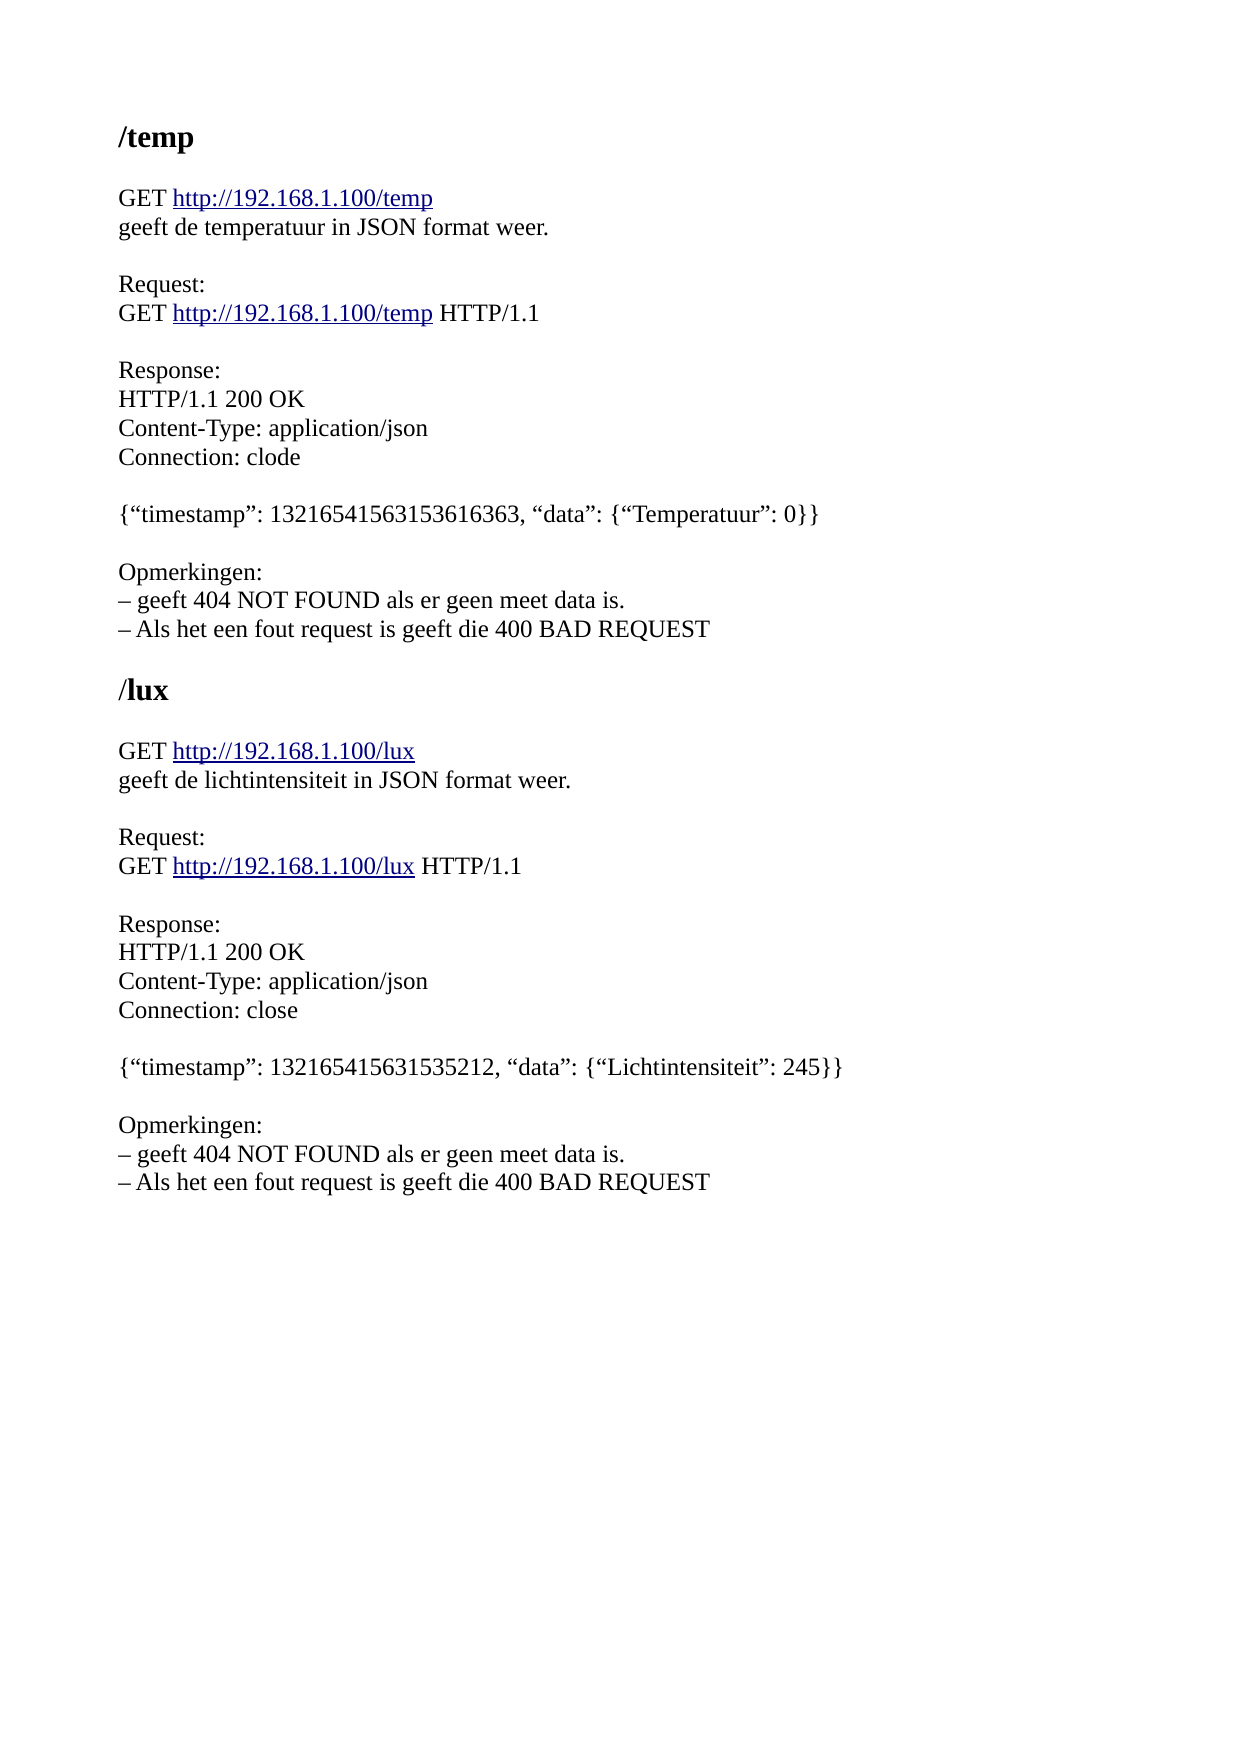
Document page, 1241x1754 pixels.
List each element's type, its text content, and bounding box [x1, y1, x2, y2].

text {“timestamp”: 13216541563153616363, “data”: {“Temperatuur”: 0}} [118, 499, 1122, 528]
text GET http://192.168.1.100/lux HTTP/1.1 [118, 851, 1122, 880]
text geeft de lichtintensiteit in JSON format weer. [118, 765, 1122, 794]
text Request: [118, 822, 1122, 851]
text GET http://192.168.1.100/lux [118, 736, 1122, 765]
text GET http://192.168.1.100/temp [118, 183, 1122, 212]
text Response: [118, 909, 1122, 937]
text HTTP/1.1 200 OK [118, 937, 1122, 966]
text – Als het een fout request is geeft die 400 BAD REQUEST [118, 614, 1122, 643]
text – geeft 404 NOT FOUND als er geen meet data is. [118, 1139, 1122, 1167]
text GET http://192.168.1.100/temp HTTP/1.1 [118, 298, 1122, 327]
text Opmerkingen: [118, 1110, 1122, 1139]
text Connection: clode [118, 442, 1122, 470]
text Connection: close [118, 995, 1122, 1024]
text /temp [118, 118, 1122, 154]
text Request: [118, 269, 1122, 298]
text – Als het een fout request is geeft die 400 BAD REQUEST [118, 1167, 1122, 1196]
text Response: [118, 355, 1122, 384]
text HTTP/1.1 200 OK [118, 384, 1122, 413]
text Opmerkingen: [118, 557, 1122, 585]
text geeft de temperatuur in JSON format weer. [118, 212, 1122, 240]
text /lux [118, 672, 1122, 707]
text Content-Type: application/json [118, 966, 1122, 995]
text Content-Type: application/json [118, 413, 1122, 442]
text {“timestamp”: 132165415631535212, “data”: {“Lichtintensiteit”: 245}} [118, 1052, 1122, 1081]
text – geeft 404 NOT FOUND als er geen meet data is. [118, 585, 1122, 614]
